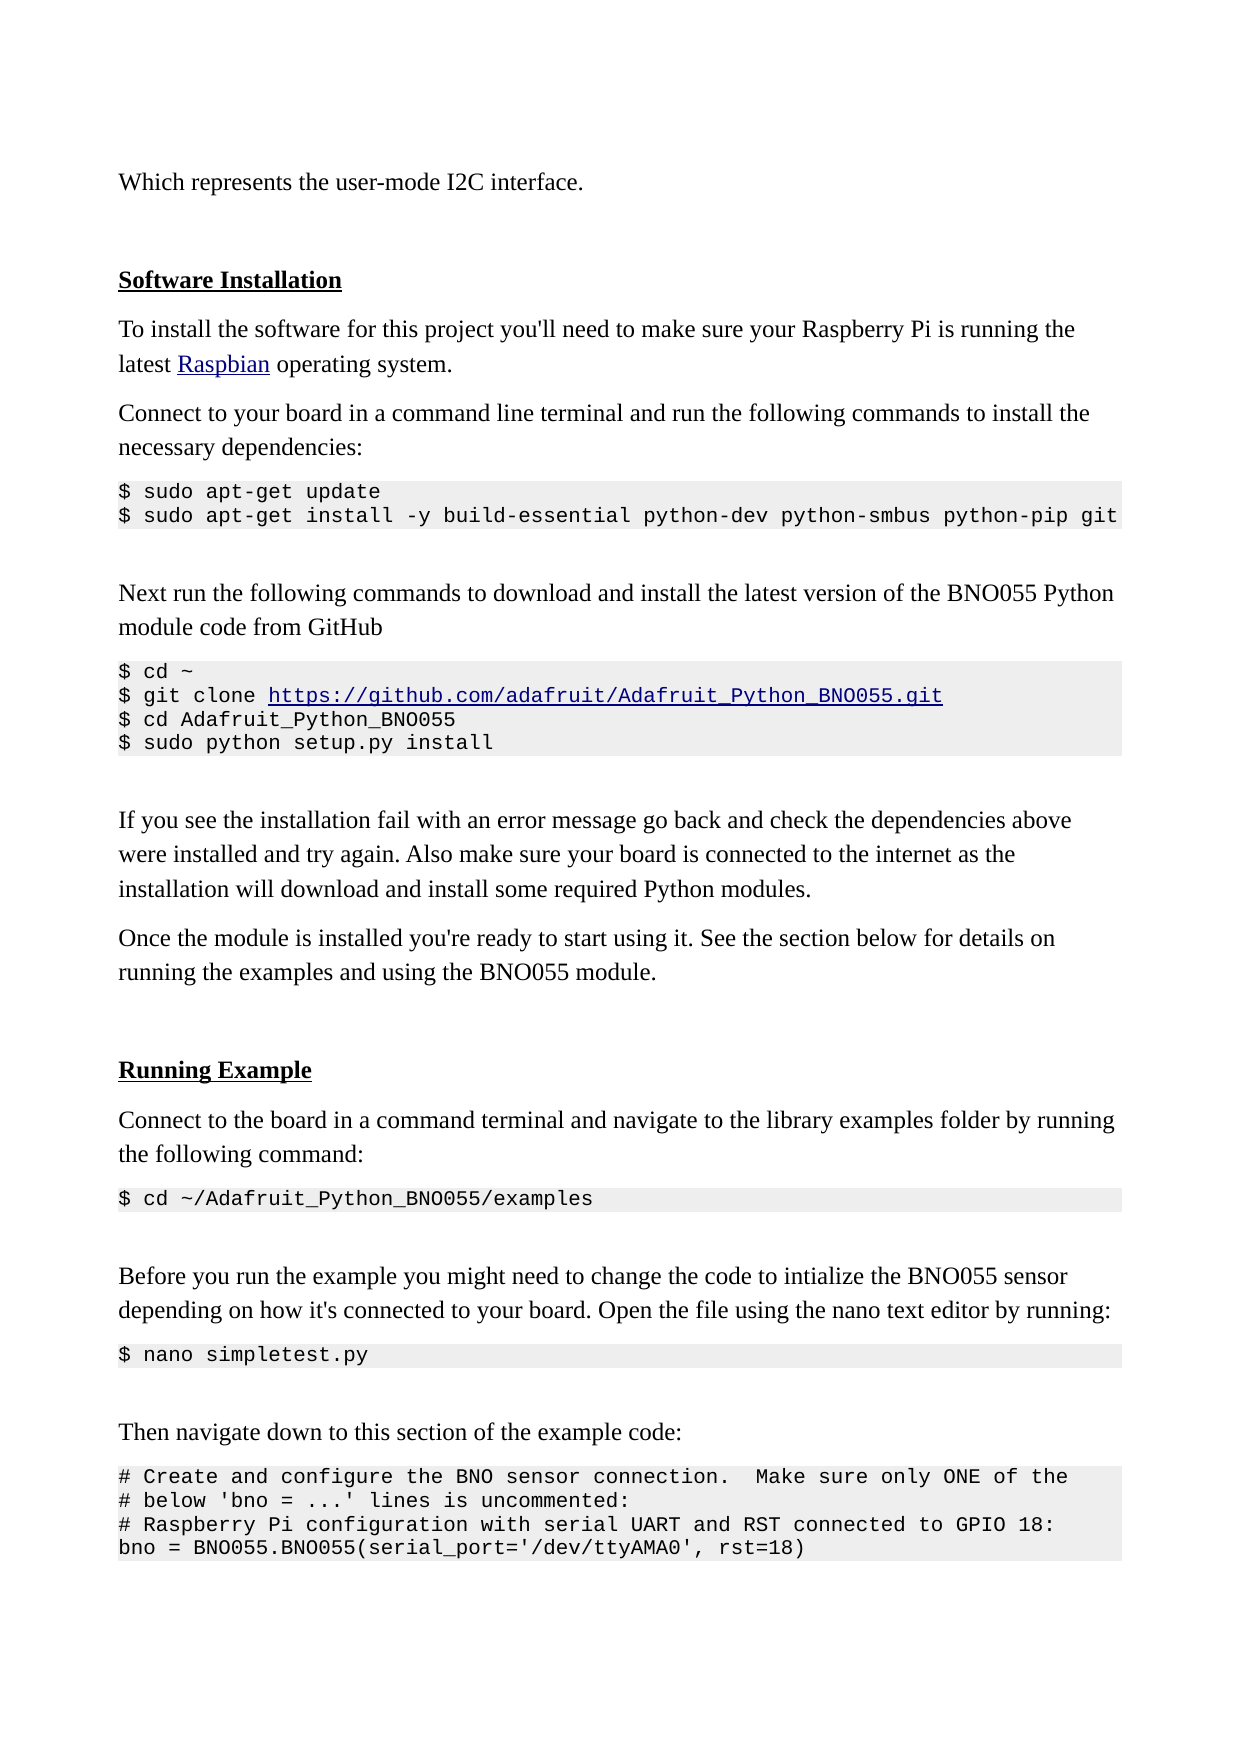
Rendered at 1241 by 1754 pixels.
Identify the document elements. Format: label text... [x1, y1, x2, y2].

text $ cd ~ [118, 661, 1122, 685]
text $ sudo python setup.py install [118, 732, 1122, 756]
text Then navigate down to this section of the example code: [118, 1417, 1122, 1446]
text $ sudo apt-get update [118, 481, 1122, 505]
text # below 'bno = ...' lines is uncommented: [118, 1490, 1122, 1513]
text Next run the following commands to download and install the latest version of the BNO055 Python module code from GitHub [118, 578, 1122, 641]
text $ cd ~/Adafruit_Python_BNO055/examples [118, 1188, 1122, 1212]
text $ cd Adafruit_Python_BNO055 [118, 709, 1122, 732]
text Which represents the user-mode I2C interface. [118, 167, 1122, 196]
text $ nano simpletest.py [118, 1344, 1122, 1368]
text bno = BNO055.BNO055(serial_port='/dev/ttyAMA0', rst=18) [118, 1537, 1122, 1561]
text # Create and configure the BNO sensor connection. Make sure only ONE of the [118, 1466, 1122, 1490]
text Running Example [118, 1056, 1122, 1084]
text $ git clone https://github.com/adafruit/Adafruit_Python_BNO055.git [118, 685, 1122, 709]
text If you see the installation fail with an error message go back and check the dependencies above were installed and try again. Also make sure your board is connected to the internet as the installation will download and install some required Python modules. [118, 805, 1122, 903]
text Connect to your board in a command line terminal and run the following commands to install the necessary dependencies: [118, 398, 1122, 461]
text Before you run the example you might need to change the code to intialize the BNO055 sensor depending on how it's connected to your board. Open the file using the nano text editor by running: [118, 1261, 1122, 1324]
text Connect to the board in a command terminal and navigate to the library examples folder by running the following command: [118, 1105, 1122, 1168]
text $ sudo apt-get install -y build-essential python-dev python-smbus python-pip git [118, 505, 1122, 529]
text # Raspberry Pi configuration with serial UART and RST connected to GPIO 18: [118, 1513, 1122, 1537]
text To install the software for this project you'll need to make sure your Raspberry Pi is running the latest Raspbian operating system. [118, 314, 1122, 378]
text Software Installation [118, 265, 1122, 294]
text Once the module is installed you're ready to start using it. See the section below for details on running the examples and using the BNO055 module. [118, 923, 1122, 986]
